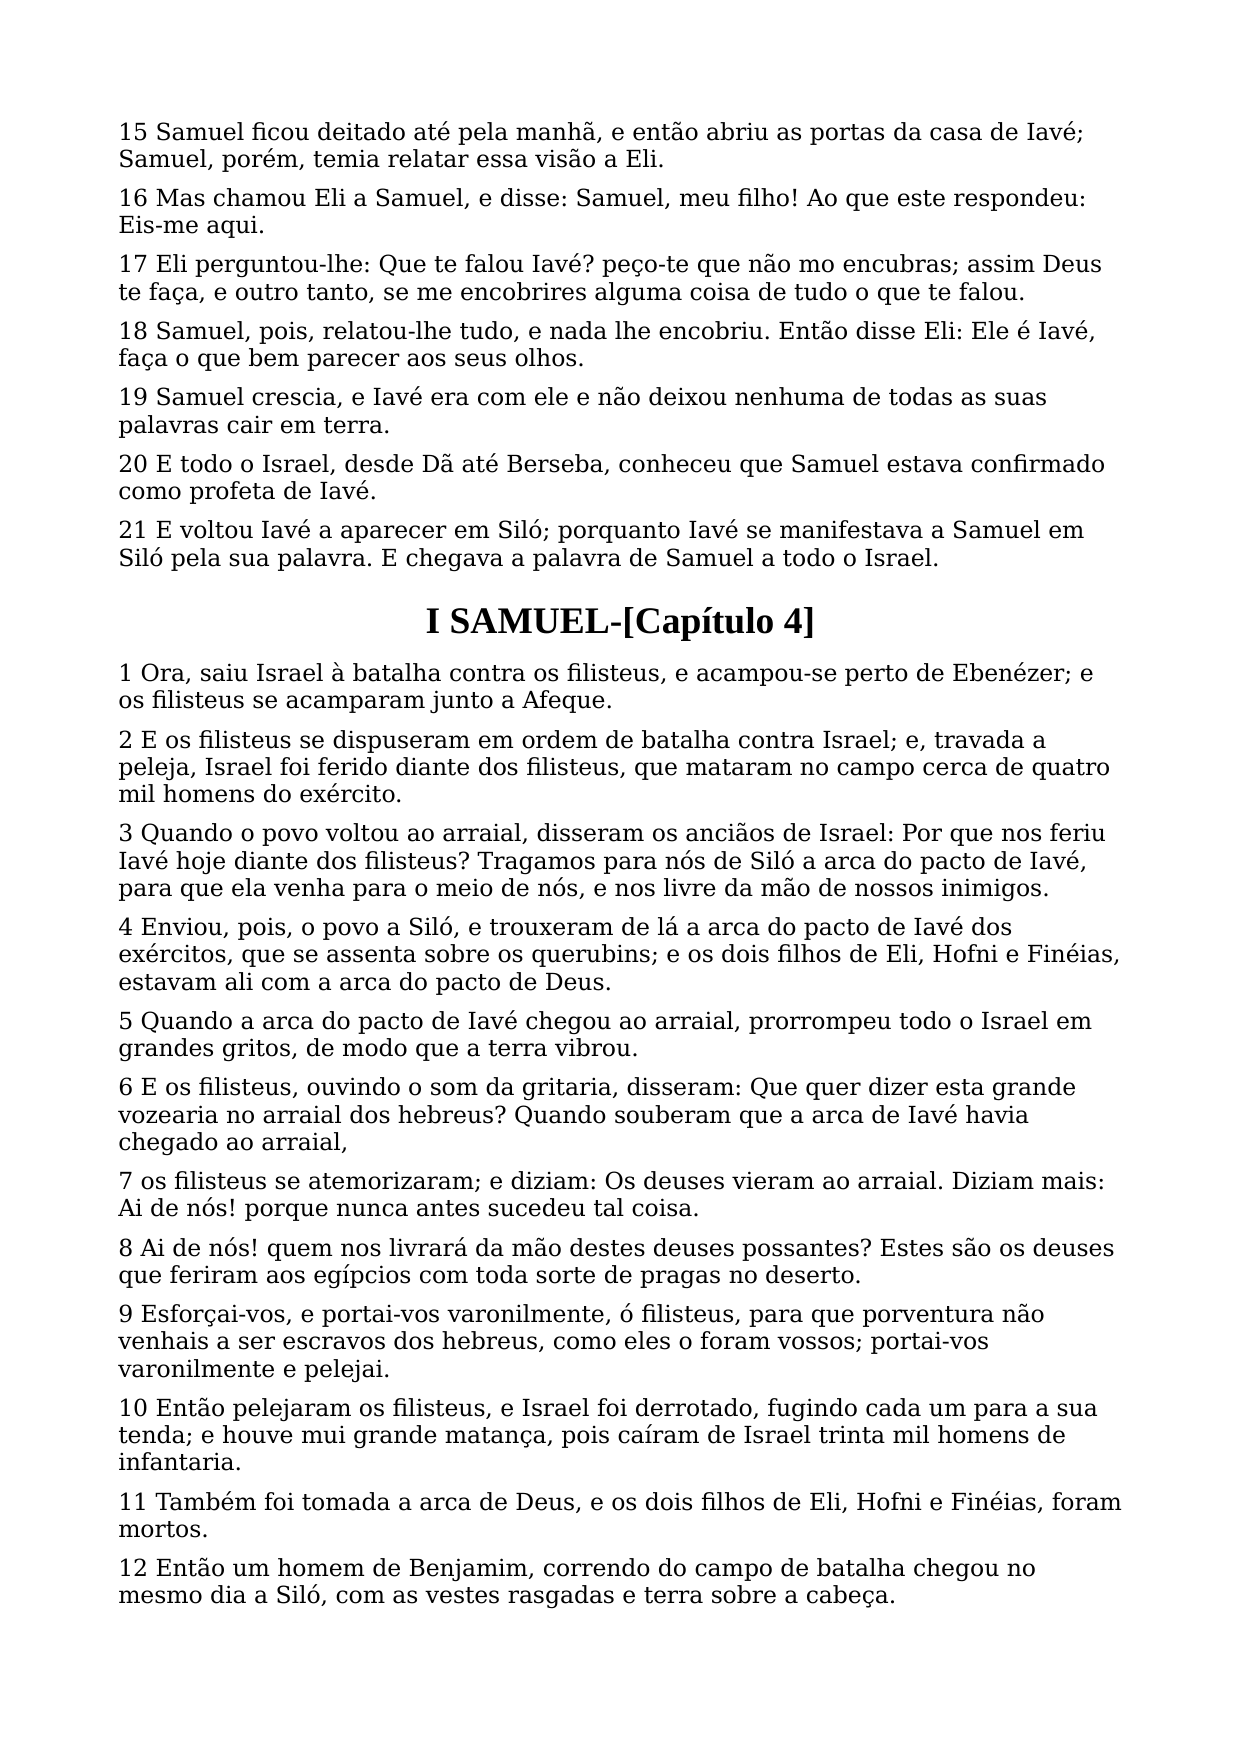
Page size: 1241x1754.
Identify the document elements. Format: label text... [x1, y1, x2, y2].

text 9 Esforçai-vos, e portai-vos varonilmente, ó filisteus, para que porventura não venhais a ser escravos dos hebreus, como eles o foram vossos; portai-vos varonilmente e pelejai. [118, 1301, 1122, 1382]
text 18 Samuel, pois, relatou-lhe tudo, e nada lhe encobriu. Então disse Eli: Ele é Iavé, faça o que bem parecer aos seus olhos. [118, 317, 1122, 372]
text 7 os filisteus se atemorizaram; e diziam: Os deuses vieram ao arraial. Diziam mais: Ai de nós! porque nunca antes sucedeu tal coisa. [118, 1168, 1122, 1222]
text 20 E todo o Israel, desde Dã até Berseba, conheceu que Samuel estava confirmado como profeta de Iavé. [118, 450, 1122, 505]
text 12 Então um homem de Benjamim, correndo do campo de batalha chegou no mesmo dia a Siló, com as vestes rasgadas e terra sobre a cabeça. [118, 1554, 1122, 1609]
text 15 Samuel ficou deitado até pela manhã, e então abriu as portas da casa de Iavé; Samuel, porém, temia relatar essa visão a Eli. [118, 118, 1122, 173]
text 19 Samuel crescia, e Iavé era com ele e não deixou nenhuma de todas as suas palavras cair em terra. [118, 384, 1122, 438]
text 8 Ai de nós! quem nos livrará da mão destes deuses possantes? Estes são os deuses que feriram aos egípcios com toda sorte de pragas no deserto. [118, 1234, 1122, 1289]
subtitle I SAMUEL-[Capítulo 4] [118, 598, 1122, 641]
text 5 Quando a arca do pacto de Iavé chegou ao arraial, prorrompeu todo o Israel em grandes gritos, de modo que a terra vibrou. [118, 1007, 1122, 1062]
text 6 E os filisteus, ouvindo o som da gritaria, disseram: Que quer dizer esta grande vozearia no arraial dos hebreus? Quando souberam que a arca de Iavé havia chegado ao arraial, [118, 1074, 1122, 1156]
text 3 Quando o povo voltou ao arraial, disseram os anciãos de Israel: Por que nos feriu Iavé hoje diante dos filisteus? Tragamos para nós de Siló a arca do pacto de Iavé, para que ela venha para o meio de nós, e nos livre da mão de nossos inimigos. [118, 820, 1122, 902]
text 10 Então pelejaram os filisteus, e Israel foi derrotado, fugindo cada um para a sua tenda; e houve mui grande matança, pois caíram de Israel trinta mil homens de infantaria. [118, 1394, 1122, 1476]
text 2 E os filisteus se dispuseram em ordem de batalha contra Israel; e, travada a peleja, Israel foi ferido diante dos filisteus, que mataram no campo cerca de quatro mil homens do exército. [118, 726, 1122, 808]
text 4 Enviou, pois, o povo a Siló, e trouxeram de lá a arca do pacto de Iavé dos exércitos, que se assenta sobre os querubins; e os dois filhos de Eli, Hofni e Finéias, estavam ali com a arca do pacto de Deus. [118, 914, 1122, 996]
text 1 Ora, saiu Israel à batalha contra os filisteus, e acampou-se perto de Ebenézer; e os filisteus se acamparam junto a Afeque. [118, 660, 1122, 714]
text 16 Mas chamou Eli a Samuel, e disse: Samuel, meu filho! Ao que este respondeu: Eis-me aqui. [118, 184, 1122, 239]
text 17 Eli perguntou-lhe: Que te falou Iavé? peço-te que não mo encubras; assim Deus te faça, e outro tanto, se me encobrires alguma coisa de tudo o que te falou. [118, 251, 1122, 306]
text 21 E voltou Iavé a aparecer em Siló; porquanto Iavé se manifestava a Samuel em Siló pela sua palavra. E chegava a palavra de Samuel a todo o Israel. [118, 517, 1122, 571]
text 11 Também foi tomada a arca de Deus, e os dois filhos de Eli, Hofni e Finéias, foram mortos. [118, 1488, 1122, 1543]
